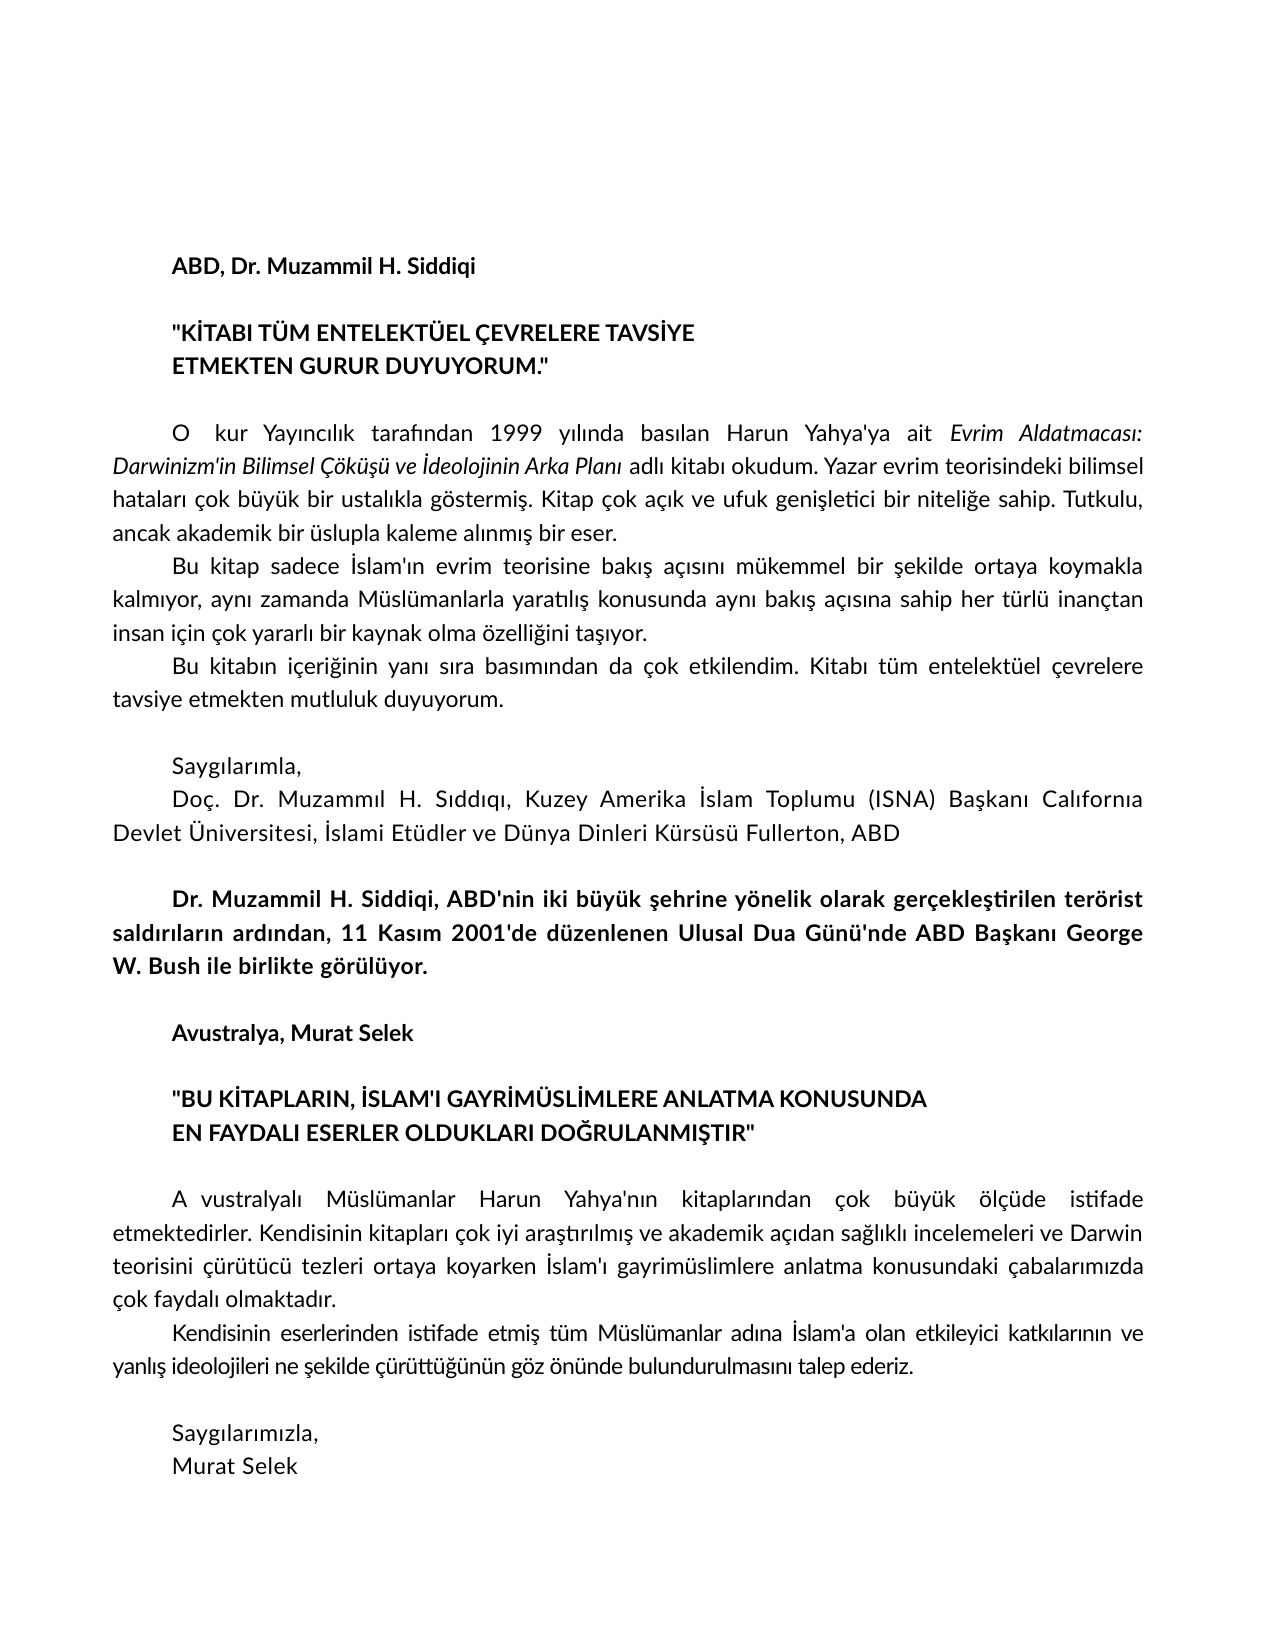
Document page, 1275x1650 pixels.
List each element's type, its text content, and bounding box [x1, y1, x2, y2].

text ABD, Dr. Muzammil H. Siddiqi [112, 248, 1145, 281]
text O kur Yayıncılık tarafından 1999 yılında basılan Harun Yahya'ya ait Evrim Aldatmacası: Darwinizm'in Bilimsel Çöküşü ve İdeolojinin Arka Planı adlı kitabı okudum. Yazar evrim teorisindeki bilimsel hataları çok büyük bir ustalıkla göstermiş. Kitap çok açık ve ufuk genişletici bir niteliğe sahip. Tutkulu, ancak akademik bir üslupla kaleme alınmış bir eser. [112, 414, 1145, 548]
text Bu kitap sadece İslam'ın evrim teorisine bakış açısını mükemmel bir şekilde ortaya koymakla kalmıyor, aynı zamanda Müslümanlarla yaratılış konusunda aynı bakış açısına sahip her türlü inançtan insan için çok yararlı bir kaynak olma özelliğini taşıyor. [112, 548, 1145, 648]
text Saygılarımızla, [112, 1414, 1145, 1448]
text "KİTABI TÜM ENTELEKTÜEL ÇEVRELERE TAVSİYE [112, 314, 1145, 348]
text Kendisinin eserlerinden istifade etmiş tüm Müslümanlar adına İslam'a olan etkileyici katkılarının ve yanlış ideolojileri ne şekilde çürüttüğünün göz önünde bulundurulmasını talep ederiz. [112, 1314, 1145, 1381]
text Dr. Muzammil H. Siddiqi, ABD'nin iki büyük şehrine yönelik olarak gerçekleştirilen terörist saldırıların ardından, 11 Kasım 2001'de düzenlenen Ulusal Dua Günü'nde ABD Başkanı George W. Bush ile birlikte görülüyor. [112, 881, 1145, 981]
text Bu kitabın içeriğinin yanı sıra basımından da çok etkilendim. Kitabı tüm entelektüel çevrelere tavsiye etmekten mutluluk duyuyorum. [112, 648, 1145, 714]
text Murat Selek [112, 1448, 1145, 1481]
text Avustralya, Murat Selek [112, 1014, 1145, 1048]
text Avustralyalı Müslümanlar Harun Yahya'nın kitaplarından çok büyük ölçüde istifade etmektedirler. Kendisinin kitapları çok iyi araştırılmış ve akademik açıdan sağlıklı incelemeleri ve Darwin teorisini çürütücü tezleri ortaya koyarken İslam'ı gayrimüslimlere anlatma konusundaki çabalarımızda çok faydalı olmaktadır. [112, 1181, 1145, 1314]
text "BU KİTAPLARIN, İSLAM'I GAYRİMÜSLİMLERE ANLATMA KONUSUNDA [112, 1081, 1145, 1114]
text Doç. Dr. Muzammıl H. Sıddıqı, Kuzey Amerika İslam Toplumu (ISNA) Başkanı Calıfornıa Devlet Üniversitesi, İslami Etüdler ve Dünya Dinleri Kürsüsü Fullerton, ABD [112, 781, 1145, 848]
text Saygılarımla, [112, 748, 1145, 781]
text EN FAYDALI ESERLER OLDUKLARI DOĞRULANMIŞTIR" [112, 1114, 1145, 1148]
text ETMEKTEN GURUR DUYUYORUM." [112, 348, 1145, 381]
